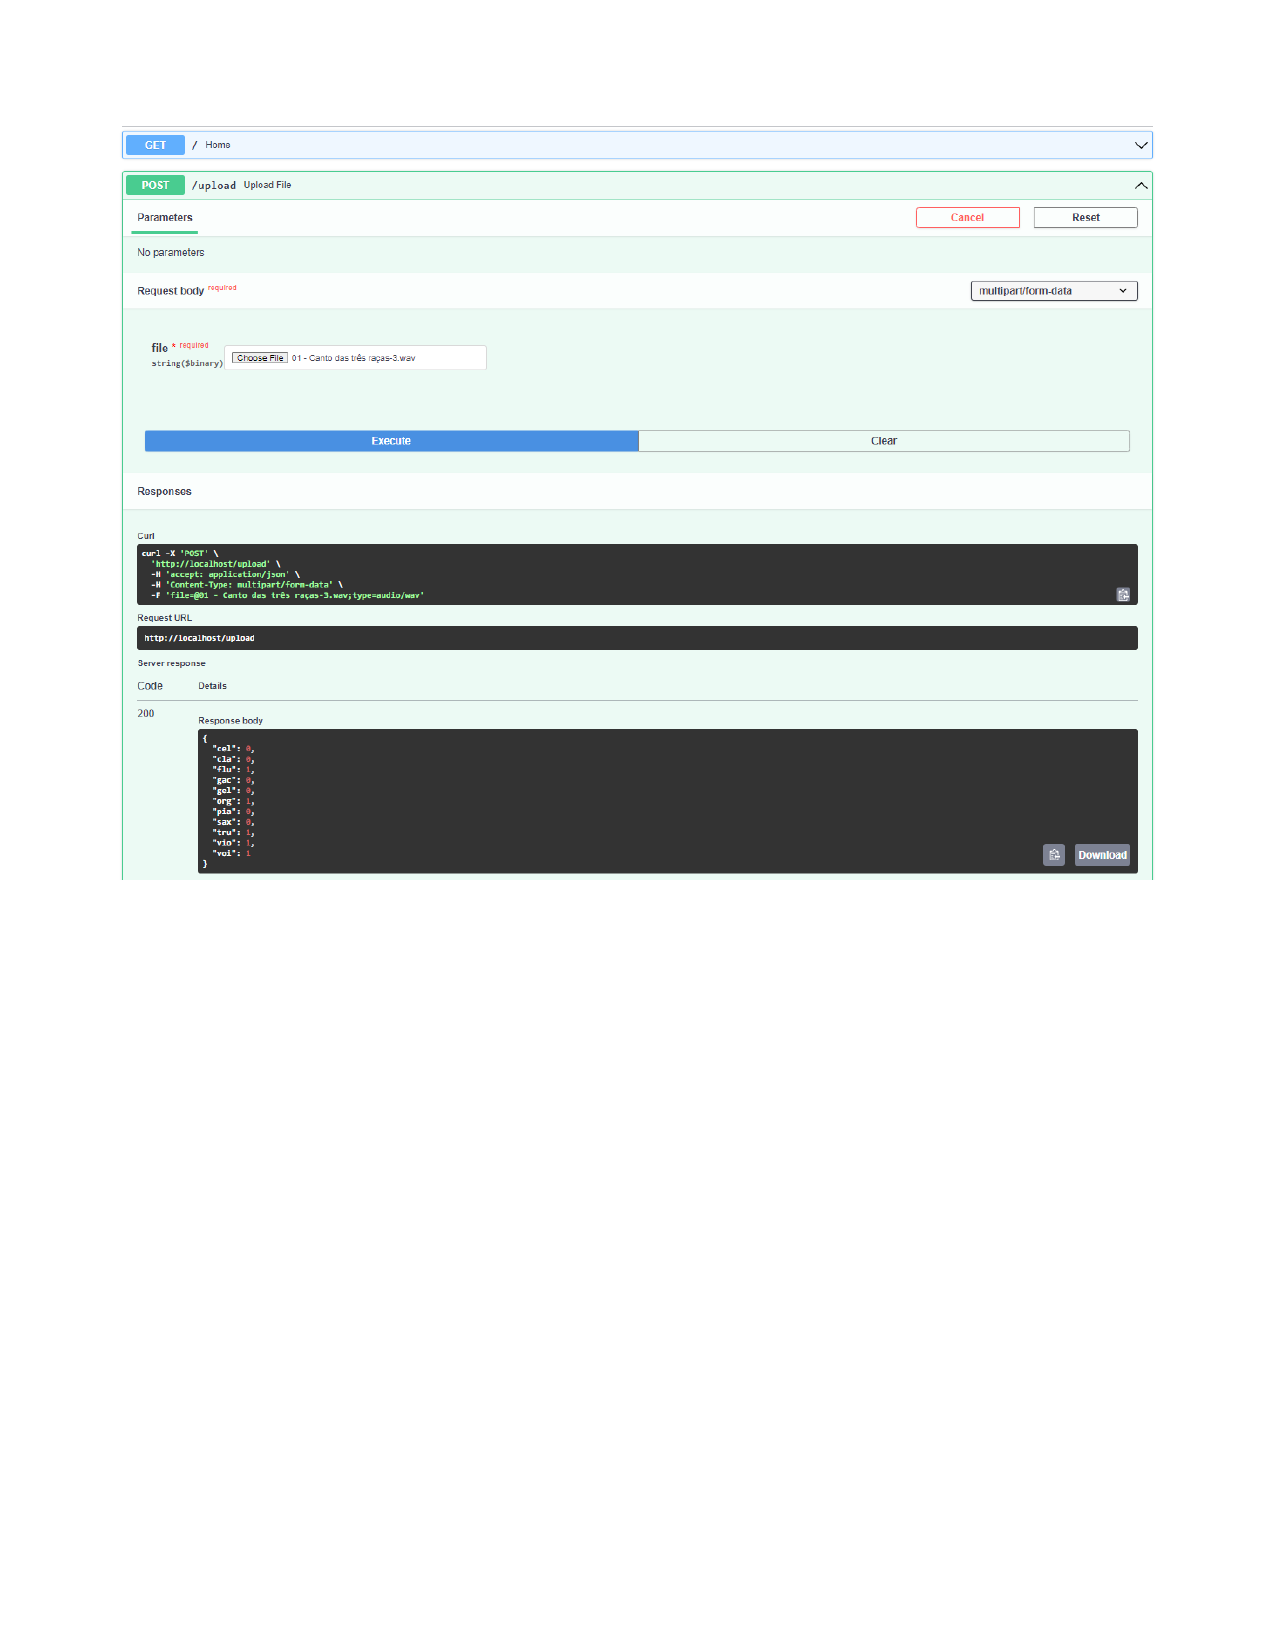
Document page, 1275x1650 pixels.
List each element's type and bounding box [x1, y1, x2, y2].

picture [118, 118, 1157, 880]
